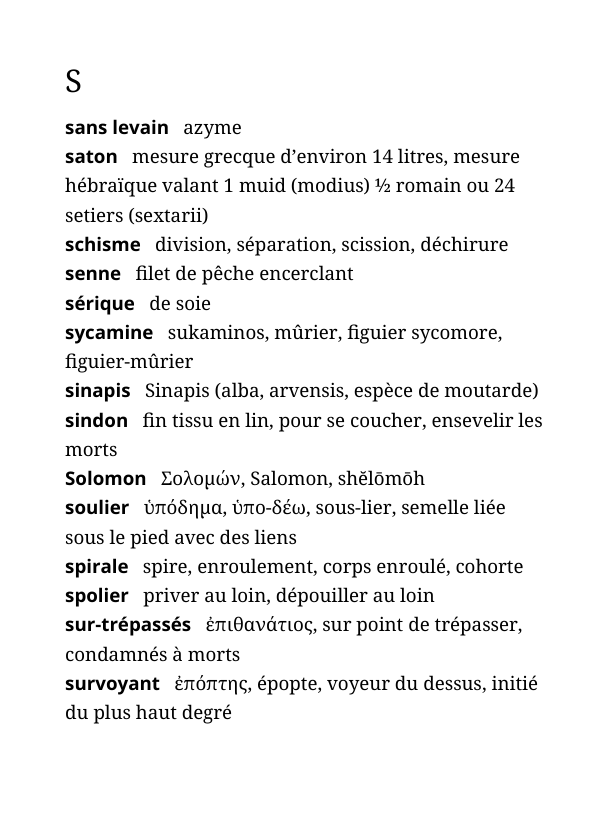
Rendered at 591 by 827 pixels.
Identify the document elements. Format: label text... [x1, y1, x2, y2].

text spirale spire, enroulement, corps enroulé, cohorte [65, 553, 543, 579]
text sinapis Sinapis (alba, arvensis, espèce de moutarde) [65, 378, 543, 403]
text sindon fin tissu en lin, pour se coucher, ensevelir les morts [65, 407, 543, 462]
text sans levain azyme [65, 114, 543, 140]
text sycamine sukaminos, mûrier, figuier sycomore, figuier-mûrier [65, 319, 543, 374]
text Solomon Σολομών, Salomon, shĕlōmōh [65, 465, 543, 491]
text senne filet de pêche encerclant [65, 261, 543, 286]
text spolier priver au loin, dépouiller au loin [65, 582, 543, 608]
text soulier ὑπόδημα, ὑπο-δέω, sous-lier, semelle liée sous le pied avec des liens [65, 495, 543, 549]
text saton mesure grecque d’environ 14 litres, mesure hébraïque valant 1 muid (modius) ½ romain ou 24 setiers (sextarii) [65, 143, 543, 227]
text schisme division, séparation, scission, déchirure [65, 231, 543, 257]
subtitle S [65, 59, 543, 102]
text sérique de soie [65, 290, 543, 315]
text survoyant ἐπόπτης, épopte, voyeur du dessus, initié du plus haut degré [65, 670, 543, 725]
text sur-trépassés ἐπιθανάτιος, sur point de trépasser, condamnés à morts [65, 612, 543, 667]
